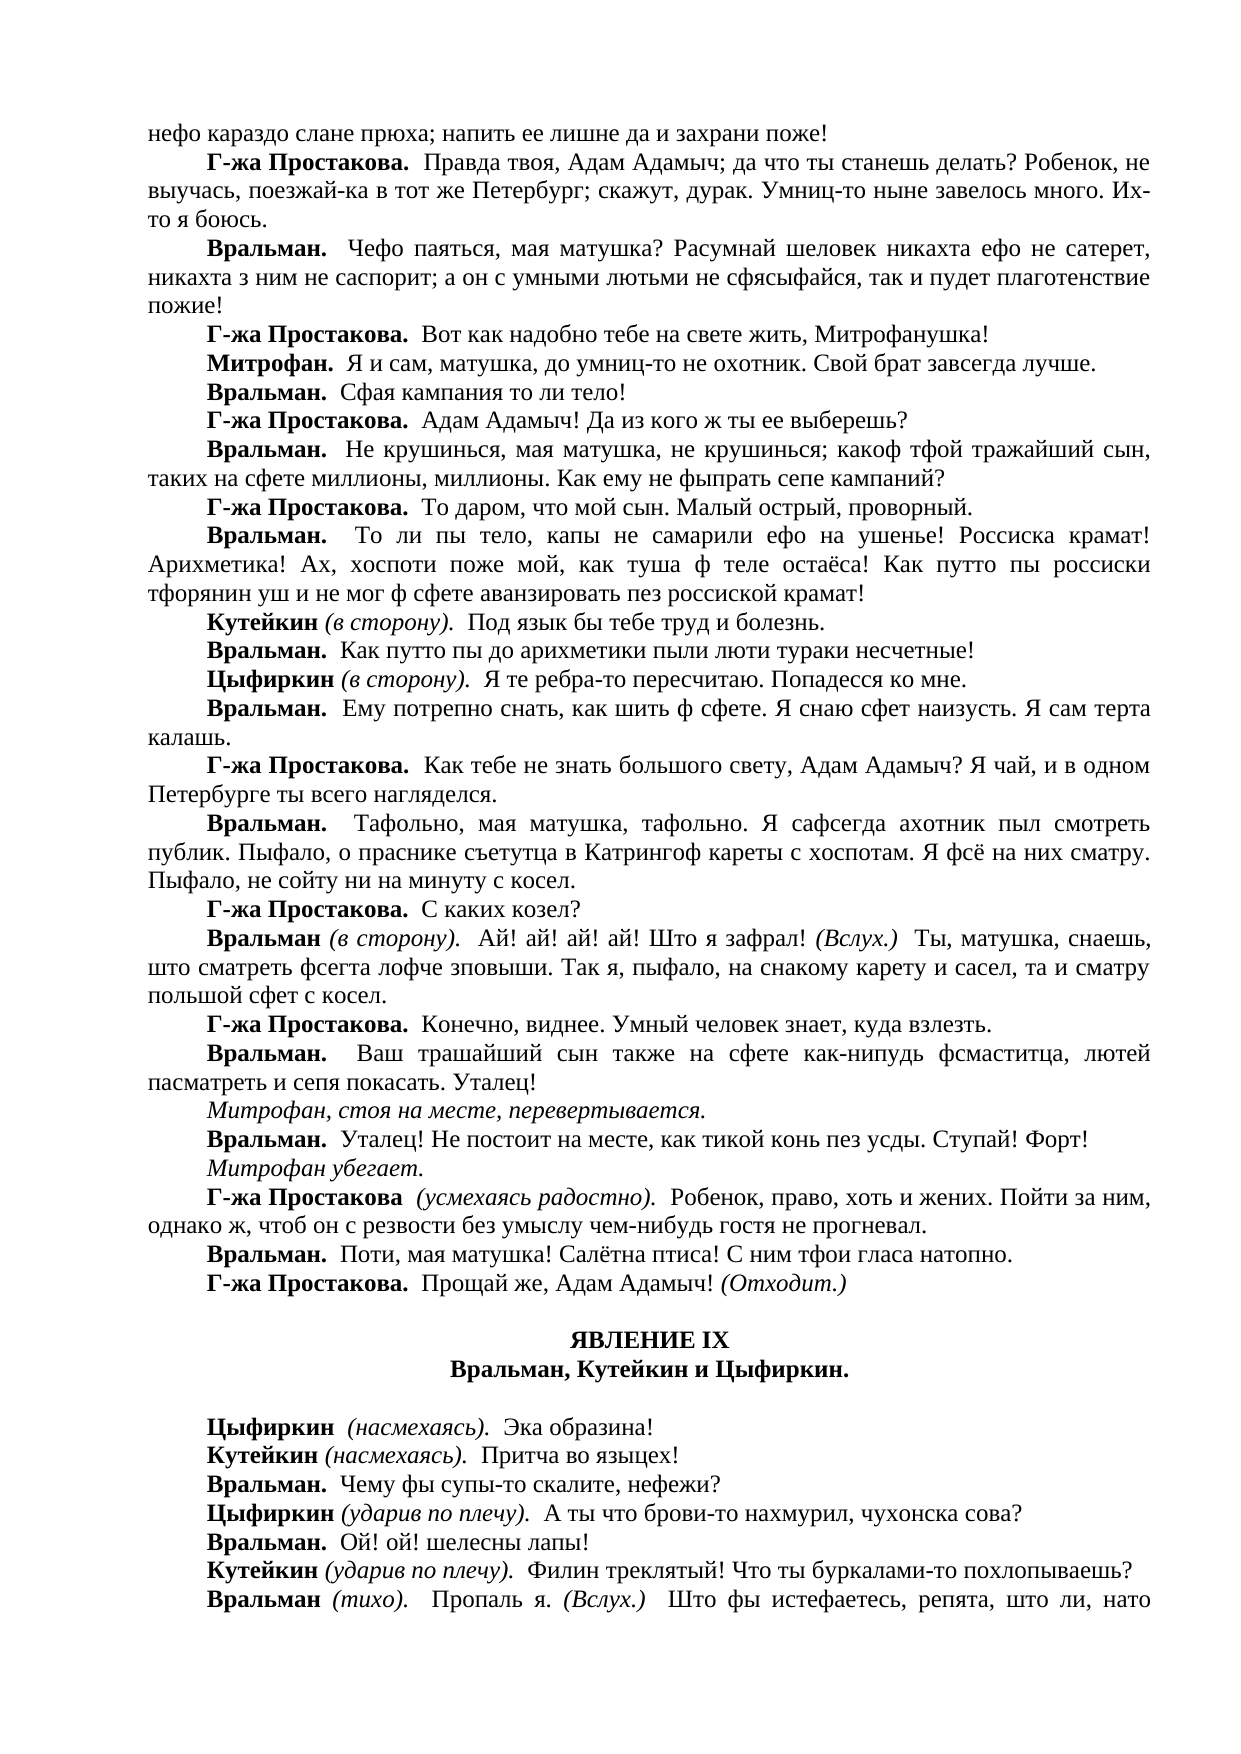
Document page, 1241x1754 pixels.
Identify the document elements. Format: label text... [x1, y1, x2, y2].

subtitle Вральман, Кутейкин и Цыфиркин. [148, 1354, 1152, 1383]
text Вральман. Чему фы супы-то скалите, нефежи? [148, 1469, 1152, 1498]
subtitle ЯВЛЕНИЕ IX [148, 1326, 1152, 1354]
text Цыфиркин (в сторону). Я те ребра-то пересчитаю. Попадесся ко мне. [148, 664, 1152, 693]
text Г-жа Простакова. Как тебе не знать большого свету, Адам Адамыч? Я чай, и в одном Петербурге ты всего нагляделся. [148, 751, 1152, 808]
text Вральман (в сторону). Ай! ай! ай! ай! Што я зафрал! (Вслух.) Ты, матушка, снаешь, што сматреть фсегта лофче зповыши. Так я, пыфало, на снакому карету и сасел, та и сматру польшой сфет с косел. [148, 923, 1152, 1009]
text Кутейкин (ударив по плечу). Филин треклятый! Что ты буркалами-то похлопываешь? [148, 1556, 1152, 1584]
text Г-жа Простакова. С каких козел? [148, 894, 1152, 923]
text Вральман. Не крушинься, мая матушка, не крушинься; какоф тфой тражайший сын, таких на сфете миллионы, миллионы. Как ему не фыпрать сепе кампаний? [148, 434, 1152, 492]
text Г-жа Простакова. Конечно, виднее. Умный человек знает, куда взлезть. [148, 1009, 1152, 1038]
text Митрофан, стоя на месте, перевертывается. [148, 1096, 1152, 1124]
text Кутейкин (в сторону). Под язык бы тебе труд и болезнь. [148, 607, 1152, 636]
text Вральман. Тафольно, мая матушка, тафольно. Я сафсегда ахотник пыл смотреть публик. Пыфало, о праснике съетутца в Катрингоф кареты с хоспотам. Я фсё на них сматру. Пыфало, не сойту ни на минуту с косел. [148, 808, 1152, 894]
text Вральман. Поти, мая матушка! Салётна птиса! С ним тфои гласа натопно. [148, 1239, 1152, 1268]
text Г-жа Простакова. Адам Адамыч! Да из кого ж ты ее выберешь? [148, 406, 1152, 434]
text Кутейкин (насмехаясь). Притча во языцех! [148, 1441, 1152, 1469]
text Г-жа Простакова. То даром, что мой сын. Малый острый, проворный. [148, 492, 1152, 521]
text Г-жа Простакова. Правда твоя, Адам Адамыч; да что ты станешь делать? Робенок, не выучась, поезжай-ка в тот же Петербург; скажут, дурак. Умниц-то ныне завелось много. Их-то я боюсь. [148, 147, 1152, 233]
text Г-жа Простакова. Прощай же, Адам Адамыч! (Отходит.) [148, 1268, 1152, 1297]
text Вральман. То ли пы тело, капы не самарили ефо на ушенье! Россиска крамат! Арихметика! Ах, хоспоти поже мой, как туша ф теле остаёса! Как путто пы россиски тфорянин уш и не мог ф сфете аванзировать пез россиской крамат! [148, 521, 1152, 607]
text Вральман. Ой! ой! шелесны лапы! [148, 1527, 1152, 1556]
text Вральман. Чефо паяться, мая матушка? Расумнай шеловек никахта ефо не сатерет, никахта з ним не саспорит; а он с умными лютьми не сфясыфайся, так и пудет плаготенствие пожие! [148, 233, 1152, 319]
text Вральман (тихо). Пропаль я. (Вслух.) Што фы истефаетесь, репята, што ли, нато [148, 1584, 1152, 1613]
text Митрофан убегает. [148, 1153, 1152, 1182]
text Цыфиркин (насмехаясь). Эка образина! [148, 1412, 1152, 1441]
text Г-жа Простакова (усмехаясь радостно). Робенок, право, хоть и жених. Пойти за ним, однако ж, чтоб он с резвости без умыслу чем-нибудь гостя не прогневал. [148, 1182, 1152, 1239]
text Митрофан. Я и сам, матушка, до умниц-то не охотник. Свой брат завсегда лучше. [148, 348, 1152, 377]
text Цыфиркин (ударив по плечу). А ты что брови-то нахмурил, чухонска сова? [148, 1498, 1152, 1527]
text Вральман. Сфая кампания то ли тело! [148, 377, 1152, 406]
text Вральман. Ему потрепно снать, как шить ф сфете. Я снаю сфет наизусть. Я сам терта калашь. [148, 693, 1152, 751]
text Вральман. Уталец! Не постоит на месте, как тикой конь пез усды. Ступай! Форт! [148, 1124, 1152, 1153]
text Вральман. Ваш трашайший сын также на сфете как-нипудь фсмаститца, лютей пасматреть и сепя покасать. Уталец! [148, 1038, 1152, 1096]
text нефо караздо слане прюха; напить ее лишне да и захрани поже! [148, 118, 1152, 147]
text Вральман. Как путто пы до арихметики пыли люти тураки несчетные! [148, 636, 1152, 664]
text Г-жа Простакова. Вот как надобно тебе на свете жить, Митрофанушка! [148, 319, 1152, 348]
